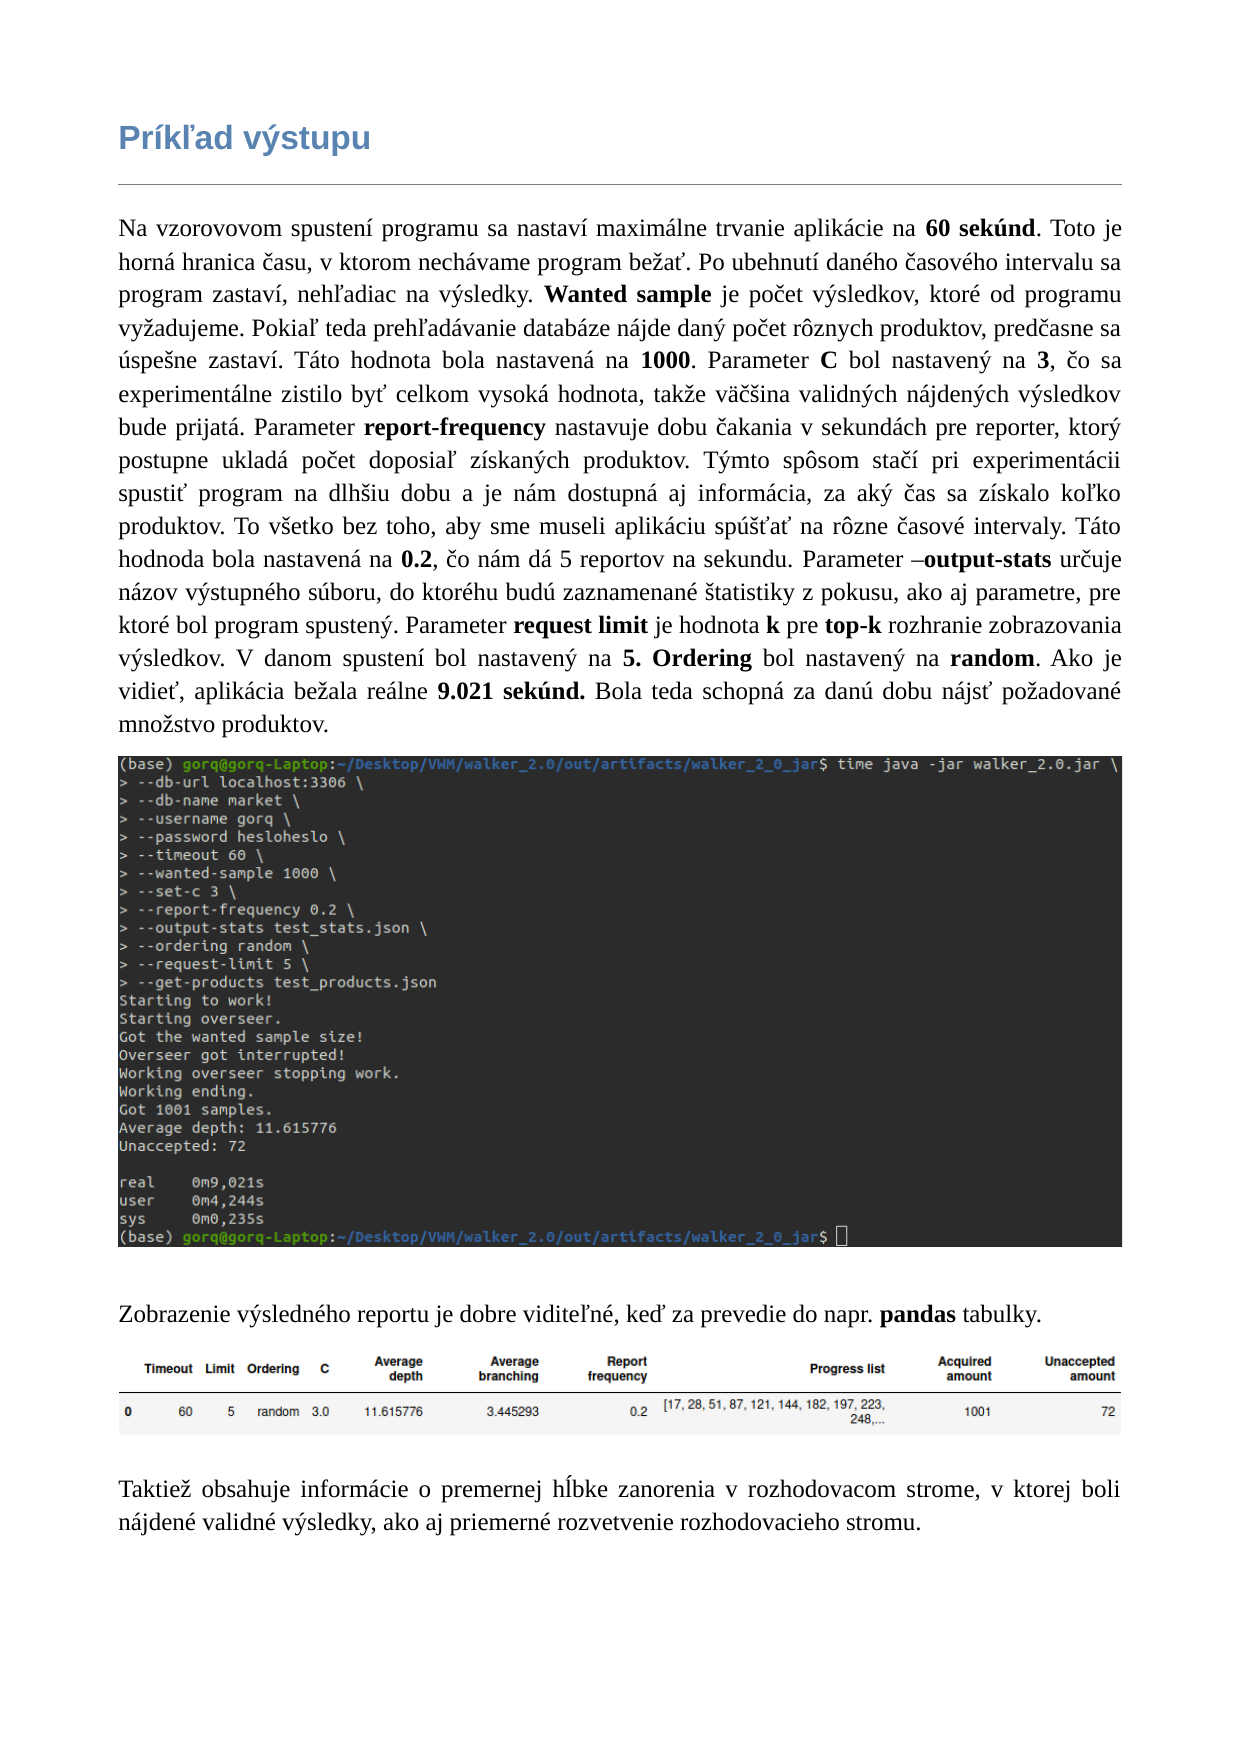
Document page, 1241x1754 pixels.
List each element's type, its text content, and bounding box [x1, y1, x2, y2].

picture [118, 756, 1123, 1247]
text Na vzorovovom spustení programu sa nastaví maximálne trvanie aplikácie na 60 sekúnd. Toto je horná hranica času, v ktorom nechávame program bežať. Po ubehnutí daného časového intervalu sa program zastaví, nehľadiac na výsledky. Wanted sample je počet výsledkov, ktoré od programu vyžadujeme. Pokiaľ teda prehľadávanie databáze nájde daný počet rôznych produktov, predčasne sa úspešne zastaví. Táto hodnota bola nastavená na 1000. Parameter C bol nastavený na 3, čo sa experimentálne zistilo byť celkom vysoká hodnota, takže väčšina validných nájdených výsledkov bude prijatá. Parameter report-frequency nastavuje dobu čakania v sekundách pre reporter, ktorý postupne ukladá počet doposiaľ získaných produktov. Týmto spôsom stačí pri experimentácii spustiť program na dlhšiu dobu a je nám dostupná aj informácia, za aký čas sa získalo koľko produktov. To všetko bez toho, aby sme museli aplikáciu spúšťať na rôzne časové intervaly. Táto hodnoda bola nastavená na 0.2, čo nám dá 5 reportov na sekundu. Parameter –output-stats určuje názov výstupného súboru, do ktoréhu budú zaznamenané štatistiky z pokusu, ako aj parametre, pre ktoré bol program spustený. Parameter request limit je hodnota k pre top-k rozhranie zobrazovania výsledkov. V danom spustení bol nastavený na 5. Ordering bol nastavený na random. Ako je vidieť, aplikácia bežala reálne 9.021 sekúnd. Bola teda schopná za danú dobu nájsť požadované množstvo produktov. [118, 213, 1122, 738]
text Taktiež obsahuje informácie o premernej hĺbke zanorenia v rozhodovacom strome, v ktorej boli nájdené validné výsledky, ako aj priemerné rozvetvenie rozhodovacieho stromu. [118, 1437, 1122, 1535]
text Zobrazenie výsledného reportu je dobre viditeľné, keď za prevedie do napr. pandas tabulky. [118, 1299, 1122, 1327]
subtitle Príkľad výstupu [118, 118, 1122, 157]
picture [118, 1346, 1123, 1437]
